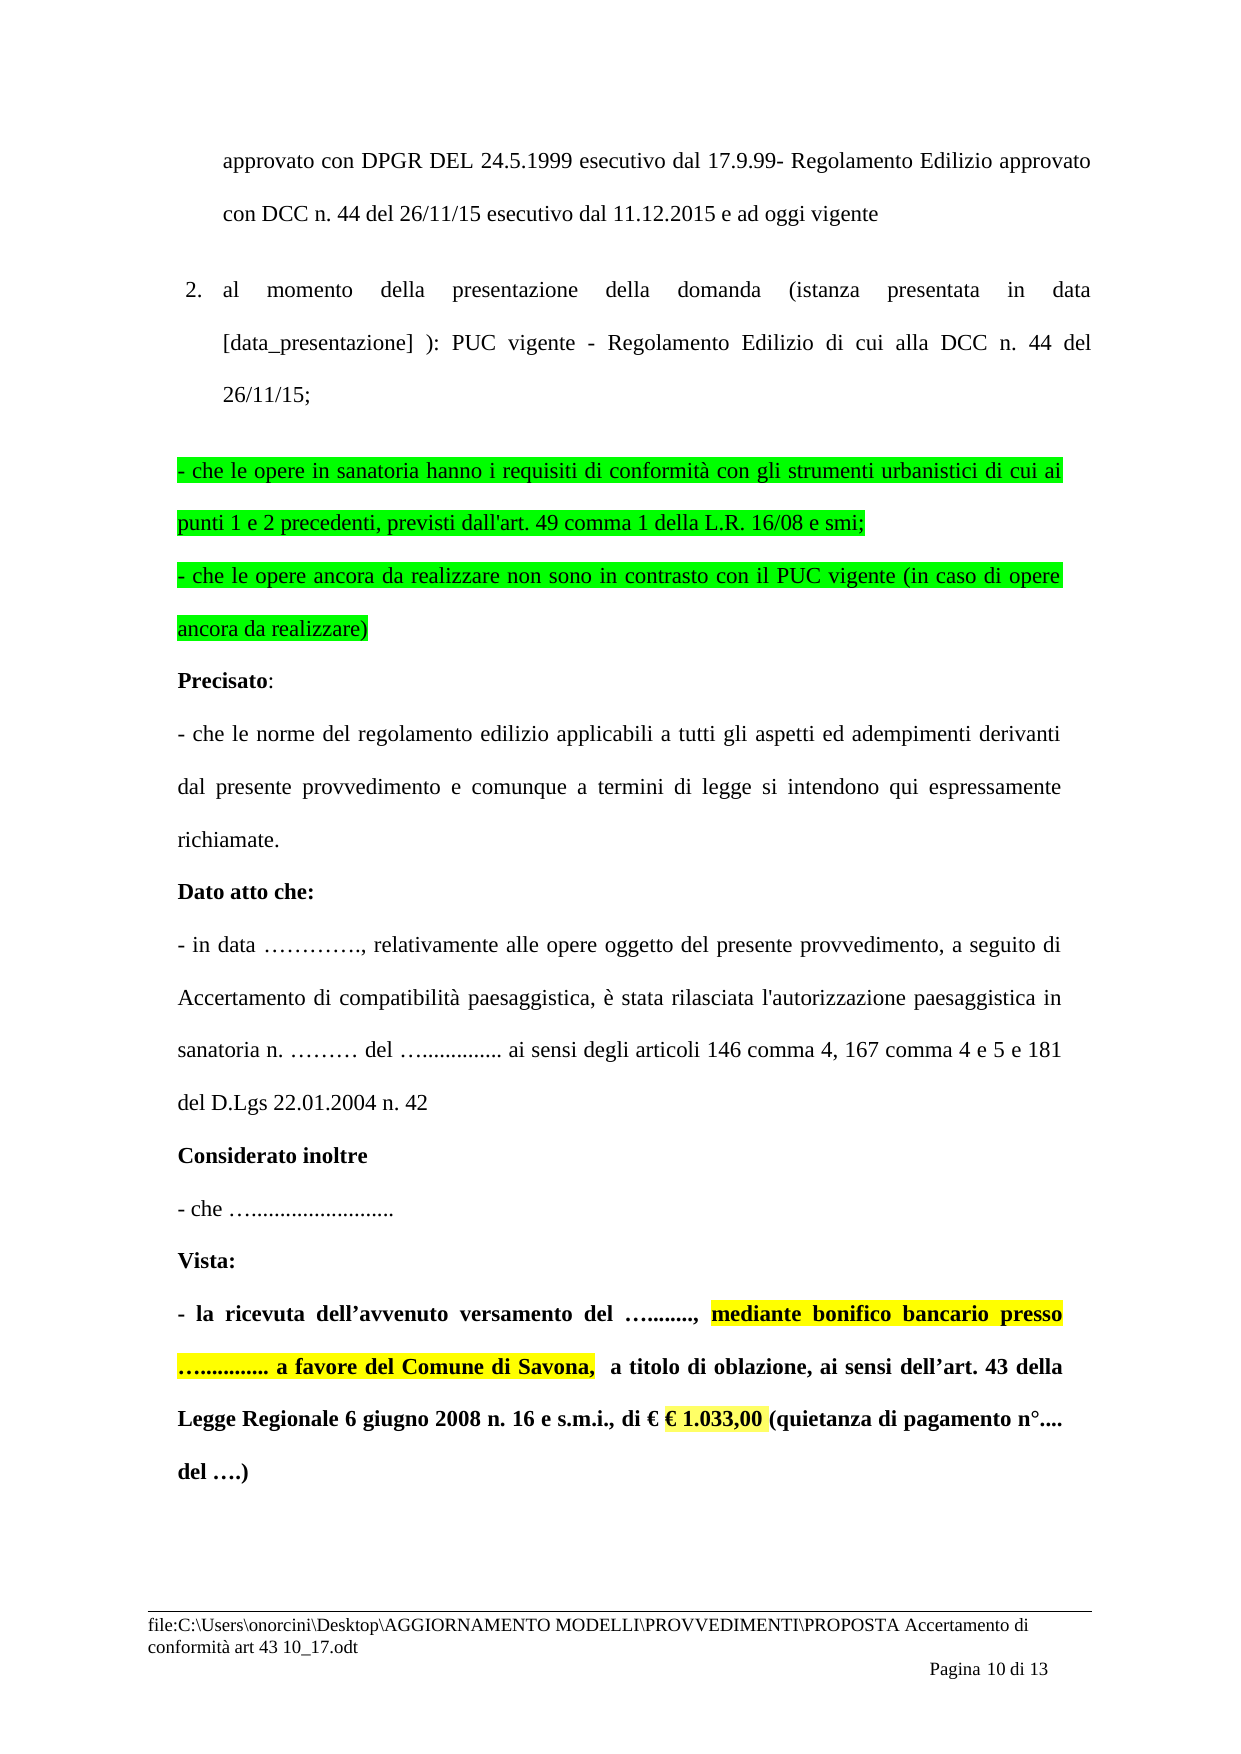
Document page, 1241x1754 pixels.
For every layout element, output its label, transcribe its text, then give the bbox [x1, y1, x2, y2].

text Vista: [177, 1247, 1063, 1274]
text Dato atto che: [177, 878, 1063, 905]
text - che le norme del regolamento edilizio applicabili a tutti gli aspetti ed adempimenti derivanti dal presente provvedimento e comunque a termini di legge si intendono qui espressamente richiamate. [177, 720, 1063, 852]
list approvato con DPGR DEL 24.5.1999 esecutivo dal 17.9.99- Regolamento Edilizio approvato con DCC n. 44 del 26/11/15 esecutivo dal 11.12.2015 e ad oggi vigente [185, 148, 1092, 227]
list al momento della presentazione della domanda (istanza presentata in data [data_presentazione] ): PUC vigente - Regolamento Edilizio di cui alla DCC n. 44 del 26/11/15; [185, 276, 1092, 408]
text - in data …………., relativamente alle opere oggetto del presente provvedimento, a seguito di Accertamento di compatibilità paesaggistica, è stata rilasciata l'autorizzazione paesaggistica in sanatoria n. ……… del ….............. ai sensi degli articoli 146 comma 4, 167 comma 4 e 5 e 181 del D.Lgs 22.01.2004 n. 42 [177, 931, 1063, 1116]
text Considerato inoltre [177, 1142, 1063, 1168]
text - la ricevuta dell’avvenuto versamento del …........, mediante bonifico bancario presso …............ a favore del Comune di Savona, a titolo di oblazione, ai sensi dell’art. 43 della Legge Regionale 6 giugno 2008 n. 16 e s.m.i., di € € 1.033,00 (quietanza di pagamento n°.... del ….) [177, 1300, 1063, 1484]
text - che le opere in sanatoria hanno i requisiti di conformità con gli strumenti urbanistici di cui ai punti 1 e 2 precedenti, previsti dall'art. 49 comma 1 della L.R. 16/08 e smi; [177, 457, 1063, 536]
text - che le opere ancora da realizzare non sono in contrasto con il PUC vigente (in caso di opere ancora da realizzare) [177, 562, 1063, 641]
text Precisato: [177, 668, 1063, 694]
text - che …......................... [177, 1195, 1063, 1221]
